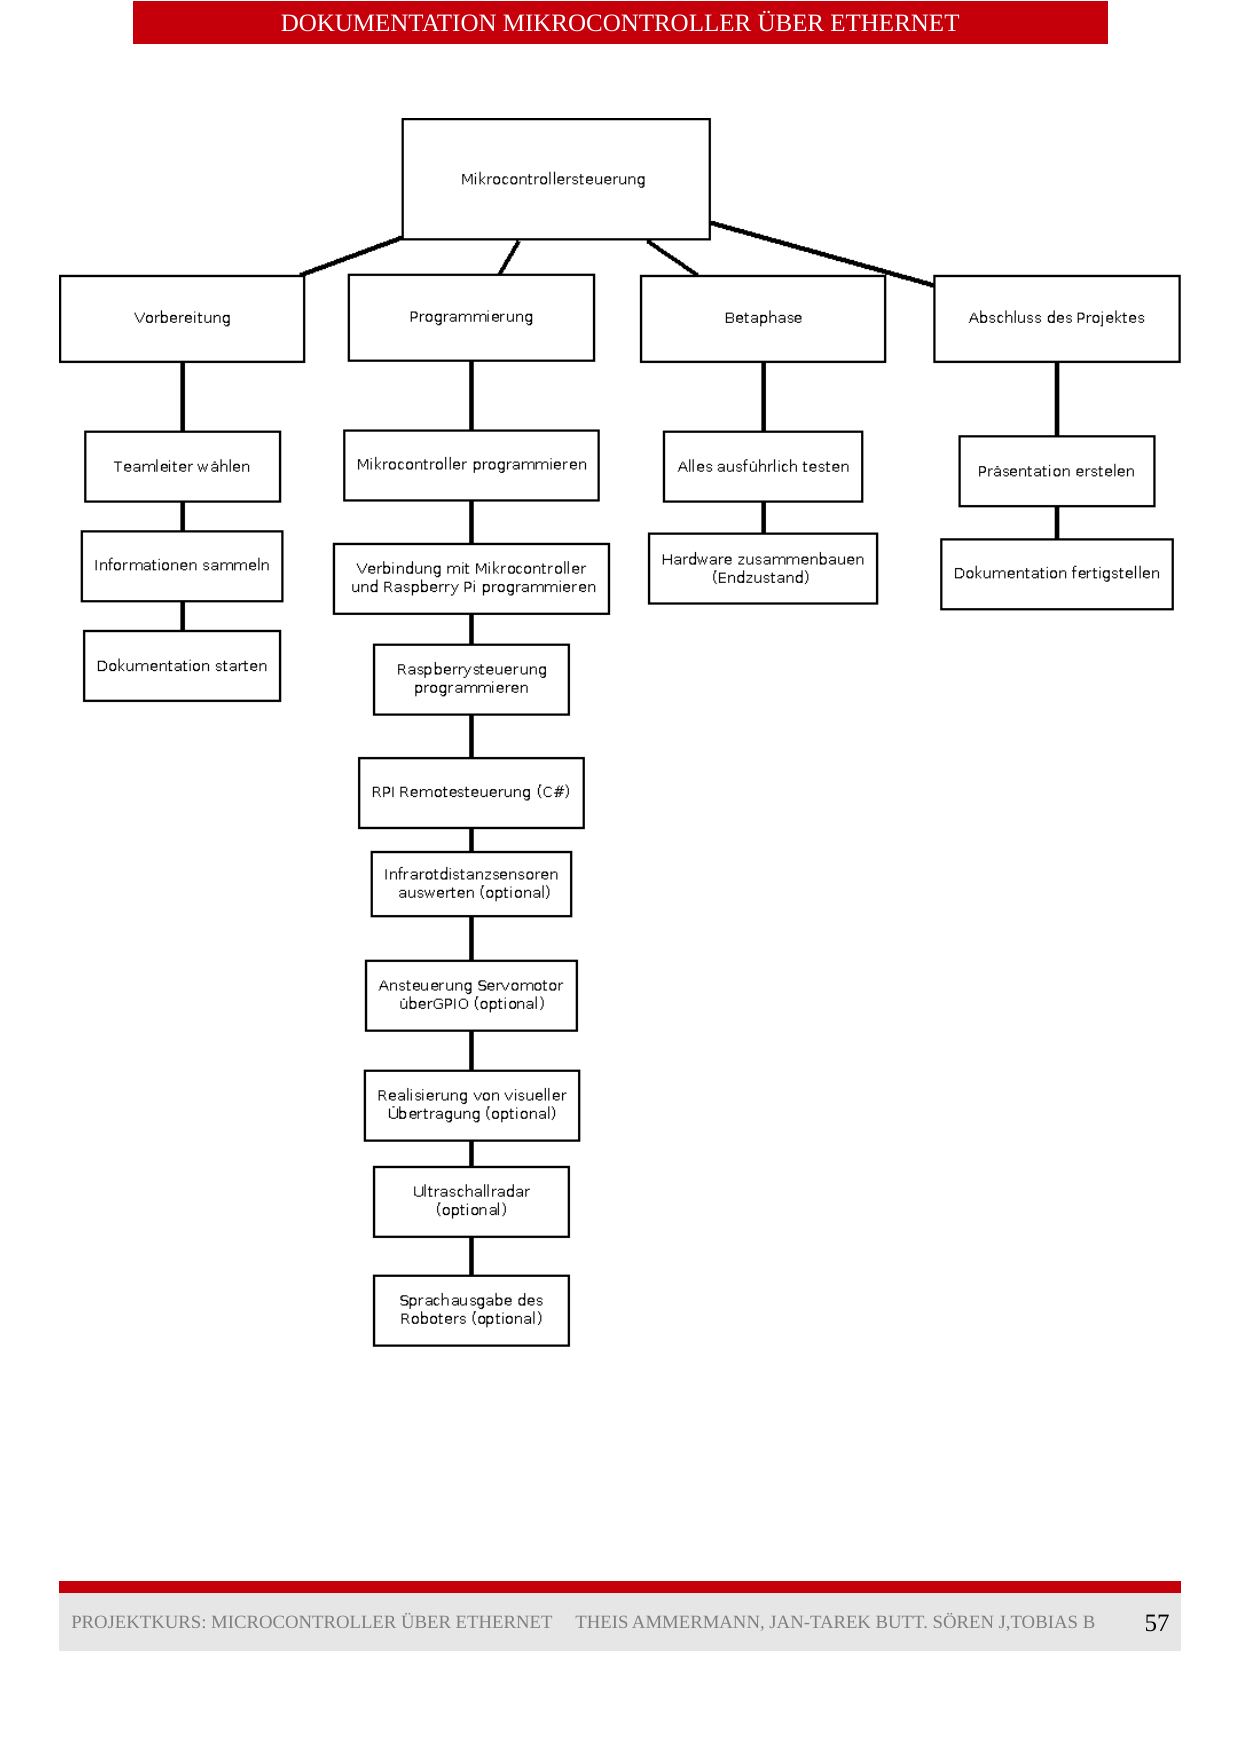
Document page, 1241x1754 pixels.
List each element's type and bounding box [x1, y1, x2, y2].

picture [59, 118, 1182, 1348]
